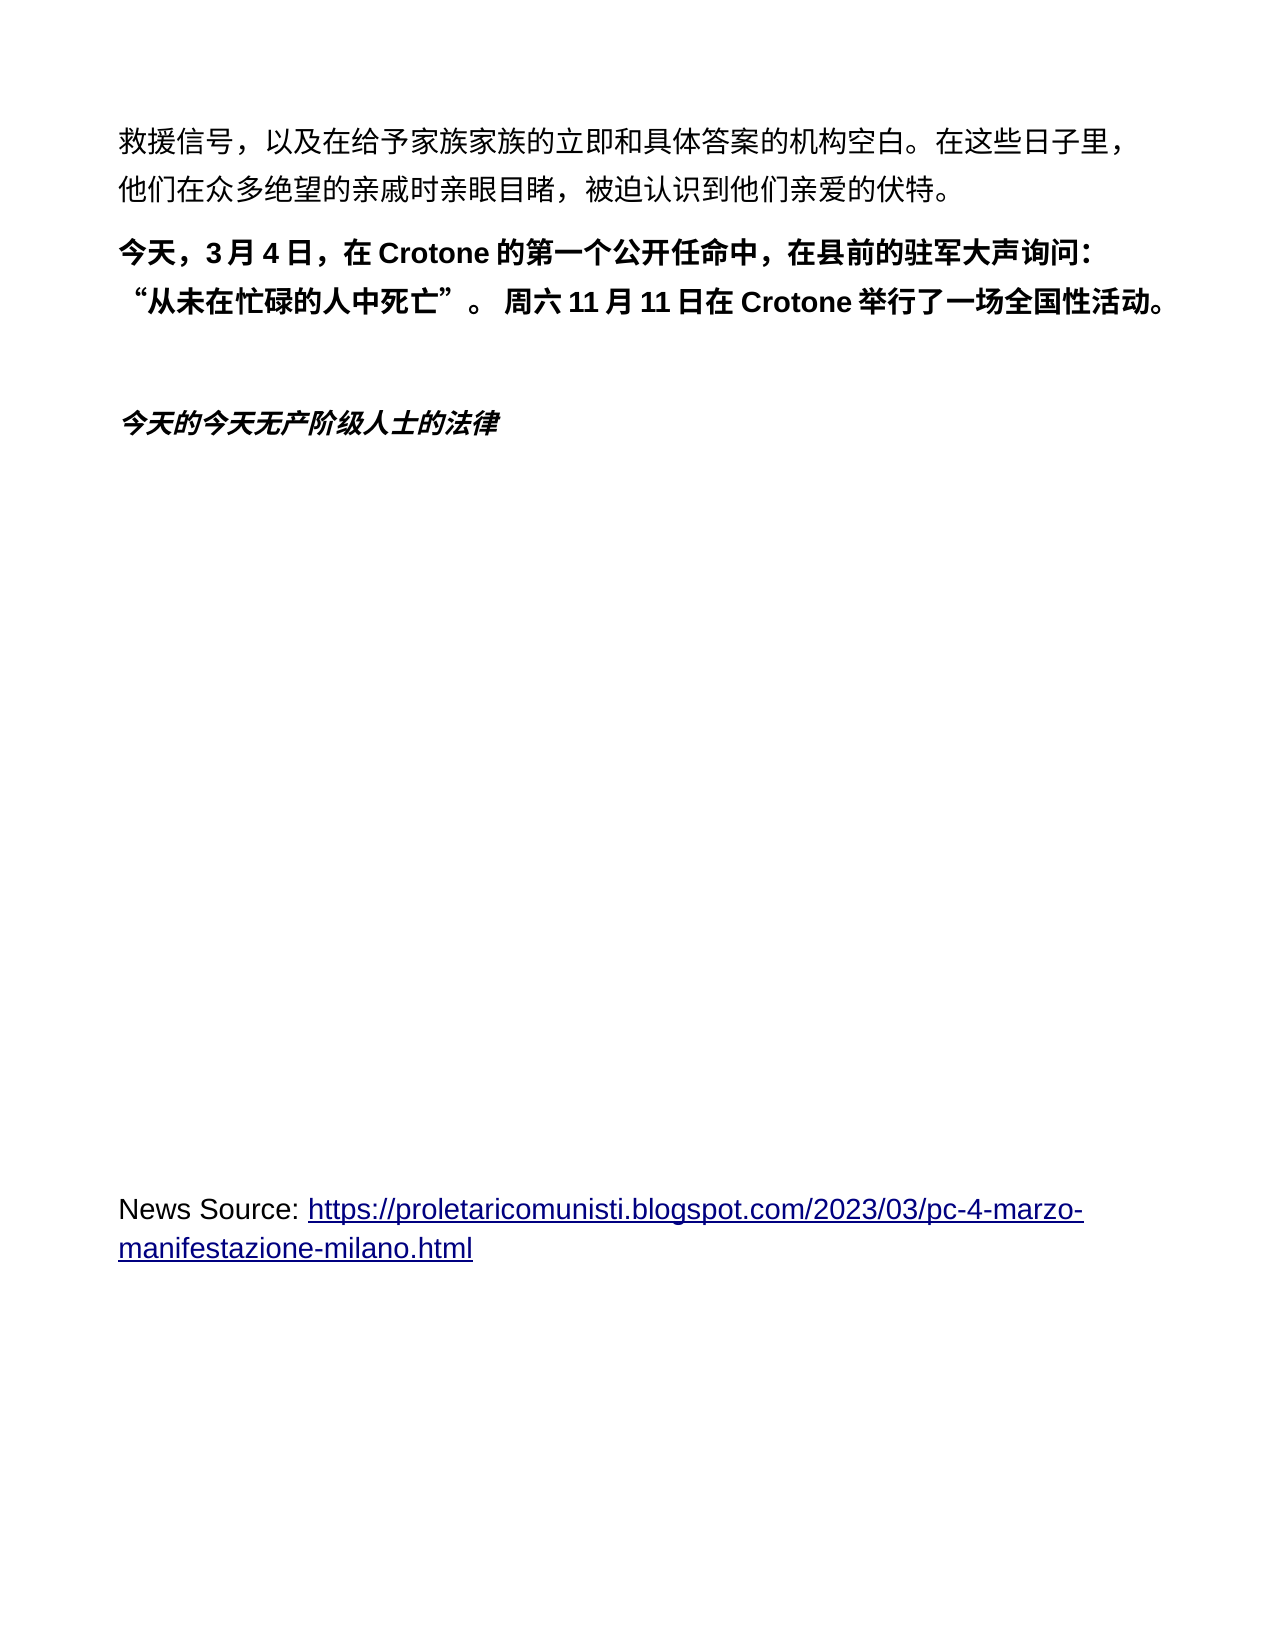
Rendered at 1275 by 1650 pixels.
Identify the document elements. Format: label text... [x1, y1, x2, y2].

text 救援信号，以及在给予家族家族的立即和具体答案的机构空白。在这些日子里，他们在众多绝望的亲戚时亲眼目睹，被迫认识到他们亲爱的伏特。 [118, 118, 1157, 209]
text 今天，3月4日，在Crotone的第一个公开任命中，在县前的驻军大声询问：“从未在忙碌的人中死亡”。 周六11月11日在Crotone举行了一场全国性活动。 [118, 230, 1157, 369]
text News Source: https://proletaricomunisti.blogspot.com/2023/03/pc-4-marzo-manifestazione-milano.html [118, 1192, 1157, 1264]
subtitle 今天的今天无产阶级人士的法律 [118, 402, 1157, 442]
